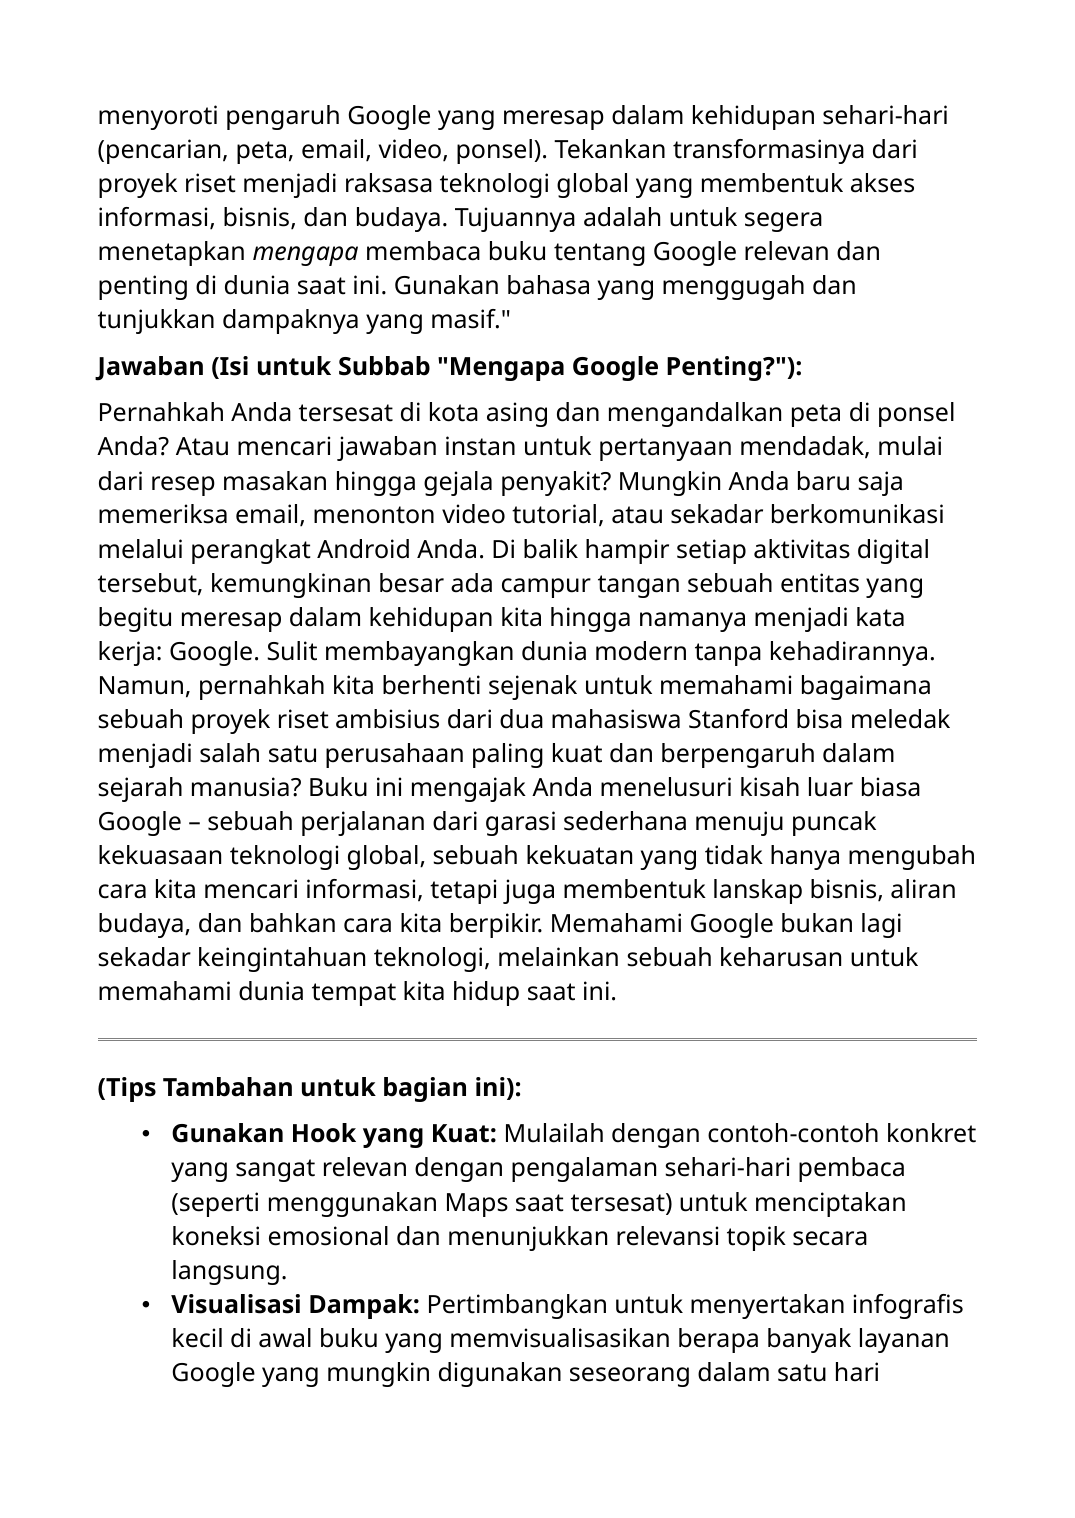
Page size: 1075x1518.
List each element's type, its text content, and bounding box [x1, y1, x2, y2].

text (Tips Tambahan untuk bagian ini): [97, 1069, 977, 1103]
list Visualisasi Dampak: Pertimbangkan untuk menyertakan infografis kecil di awal buku yang memvisualisasikan berapa banyak layanan Google yang mungkin digunakan seseorang dalam satu hari [142, 1286, 977, 1388]
text Pernahkah Anda tersesat di kota asing dan mengandalkan peta di ponsel Anda? Atau mencari jawaban instan untuk pertanyaan mendadak, mulai dari resep masakan hingga gejala penyakit? Mungkin Anda baru saja memeriksa email, menonton video tutorial, atau sekadar berkomunikasi melalui perangkat Android Anda. Di balik hampir setiap aktivitas digital tersebut, kemungkinan besar ada campur tangan sebuah entitas yang begitu meresap dalam kehidupan kita hingga namanya menjadi kata kerja: Google. Sulit membayangkan dunia modern tanpa kehadirannya. Namun, pernahkah kita berhenti sejenak untuk memahami bagaimana sebuah proyek riset ambisius dari dua mahasiswa Stanford bisa meledak menjadi salah satu perusahaan paling kuat dan berpengaruh dalam sejarah manusia? Buku ini mengajak Anda menelusuri kisah luar biasa Google – sebuah perjalanan dari garasi sederhana menuju puncak kekuasaan teknologi global, sebuah kekuatan yang tidak hanya mengubah cara kita mencari informasi, tetapi juga membentuk lanskap bisnis, aliran budaya, dan bahkan cara kita berpikir. Memahami Google bukan lagi sekadar keingintahuan teknologi, melainkan sebuah keharusan untuk memahami dunia tempat kita hidup saat ini. [97, 395, 977, 1008]
text Jawaban (Isi untuk Subbab "Mengapa Google Penting?"): [97, 348, 977, 382]
list Gunakan Hook yang Kuat: Mulailah dengan contoh-contoh konkret yang sangat relevan dengan pengalaman sehari-hari pembaca (seperti menggunakan Maps saat tersesat) untuk menciptakan koneksi emosional dan menunjukkan relevansi topik secara langsung. [142, 1116, 977, 1286]
text menyoroti pengaruh Google yang meresap dalam kehidupan sehari-hari (pencarian, peta, email, video, ponsel). Tekankan transformasinya dari proyek riset menjadi raksasa teknologi global yang membentuk akses informasi, bisnis, dan budaya. Tujuannya adalah untuk segera menetapkan mengapa membaca buku tentang Google relevan dan penting di dunia saat ini. Gunakan bahasa yang menggugah dan tunjukkan dampaknya yang masif." [97, 97, 977, 336]
